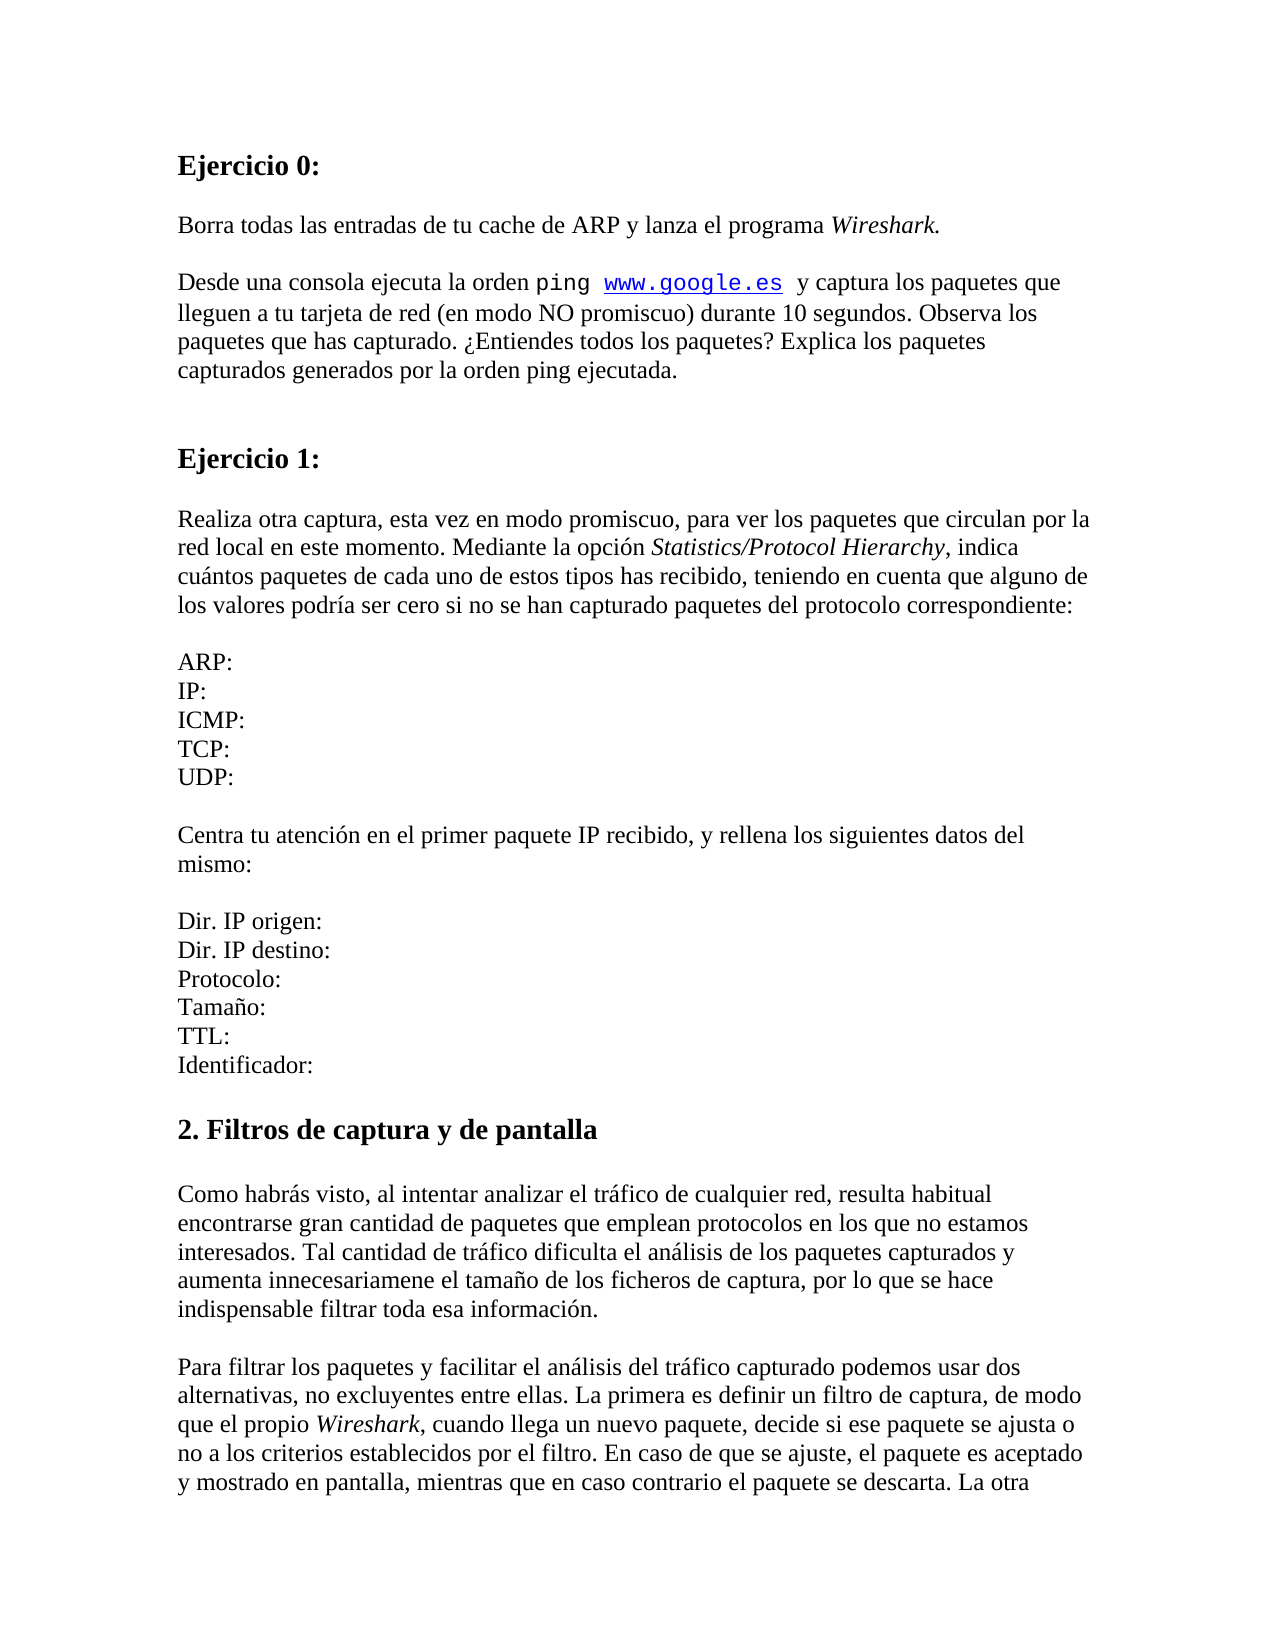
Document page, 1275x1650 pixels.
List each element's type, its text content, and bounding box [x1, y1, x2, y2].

text 2. Filtros de captura y de pantalla [177, 1112, 1098, 1146]
text ICMP: [177, 705, 1098, 734]
text Protocolo: [177, 964, 1098, 992]
text Ejercicio 1: [177, 441, 1098, 475]
text Centra tu atención en el primer paquete IP recibido, y rellena los siguientes datos del mismo: [177, 820, 1098, 877]
text Desde una consola ejecuta la orden ping www.google.es y captura los paquetes que lleguen a tu tarjeta de red (en modo NO promiscuo) durante 10 segundos. Observa los paquetes que has capturado. ¿Entiendes todos los paquetes? Explica los paquetes capturados generados por la orden ping ejecutada. [177, 267, 1098, 384]
text ARP: [177, 647, 1098, 676]
text TCP: [177, 734, 1098, 762]
text IP: [177, 676, 1098, 705]
text Ejercicio 0: [177, 148, 1098, 181]
text Como habrás visto, al intentar analizar el tráfico de cualquier red, resulta habitual encontrarse gran cantidad de paquetes que emplean protocolos en los que no estamos interesados. Tal cantidad de tráfico dificulta el análisis de los paquetes capturados y aumenta innecesariamene el tamaño de los ficheros de captura, por lo que se hace indispensable filtrar toda esa información. [177, 1179, 1098, 1323]
text Borra todas las entradas de tu cache de ARP y lanza el programa Wireshark. [177, 210, 1098, 239]
text Dir. IP origen: [177, 906, 1098, 935]
text TTL: [177, 1021, 1098, 1050]
text Dir. IP destino: [177, 935, 1098, 964]
text Identificador: [177, 1050, 1098, 1079]
text Realiza otra captura, esta vez en modo promiscuo, para ver los paquetes que circulan por la red local en este momento. Mediante la opción Statistics/Protocol Hierarchy, indica cuántos paquetes de cada uno de estos tipos has recibido, teniendo en cuenta que alguno de los valores podría ser cero si no se han capturado paquetes del protocolo correspondiente: [177, 504, 1098, 619]
text Para filtrar los paquetes y facilitar el análisis del tráfico capturado podemos usar dos alternativas, no excluyentes entre ellas. La primera es definir un filtro de captura, de modo que el propio Wireshark, cuando llega un nuevo paquete, decide si ese paquete se ajusta o no a los criterios establecidos por el filtro. En caso de que se ajuste, el paquete es aceptado y mostrado en pantalla, mientras que en caso contrario el paquete se descarta. La otra [177, 1352, 1098, 1496]
text UDP: [177, 762, 1098, 791]
text Tamaño: [177, 992, 1098, 1021]
